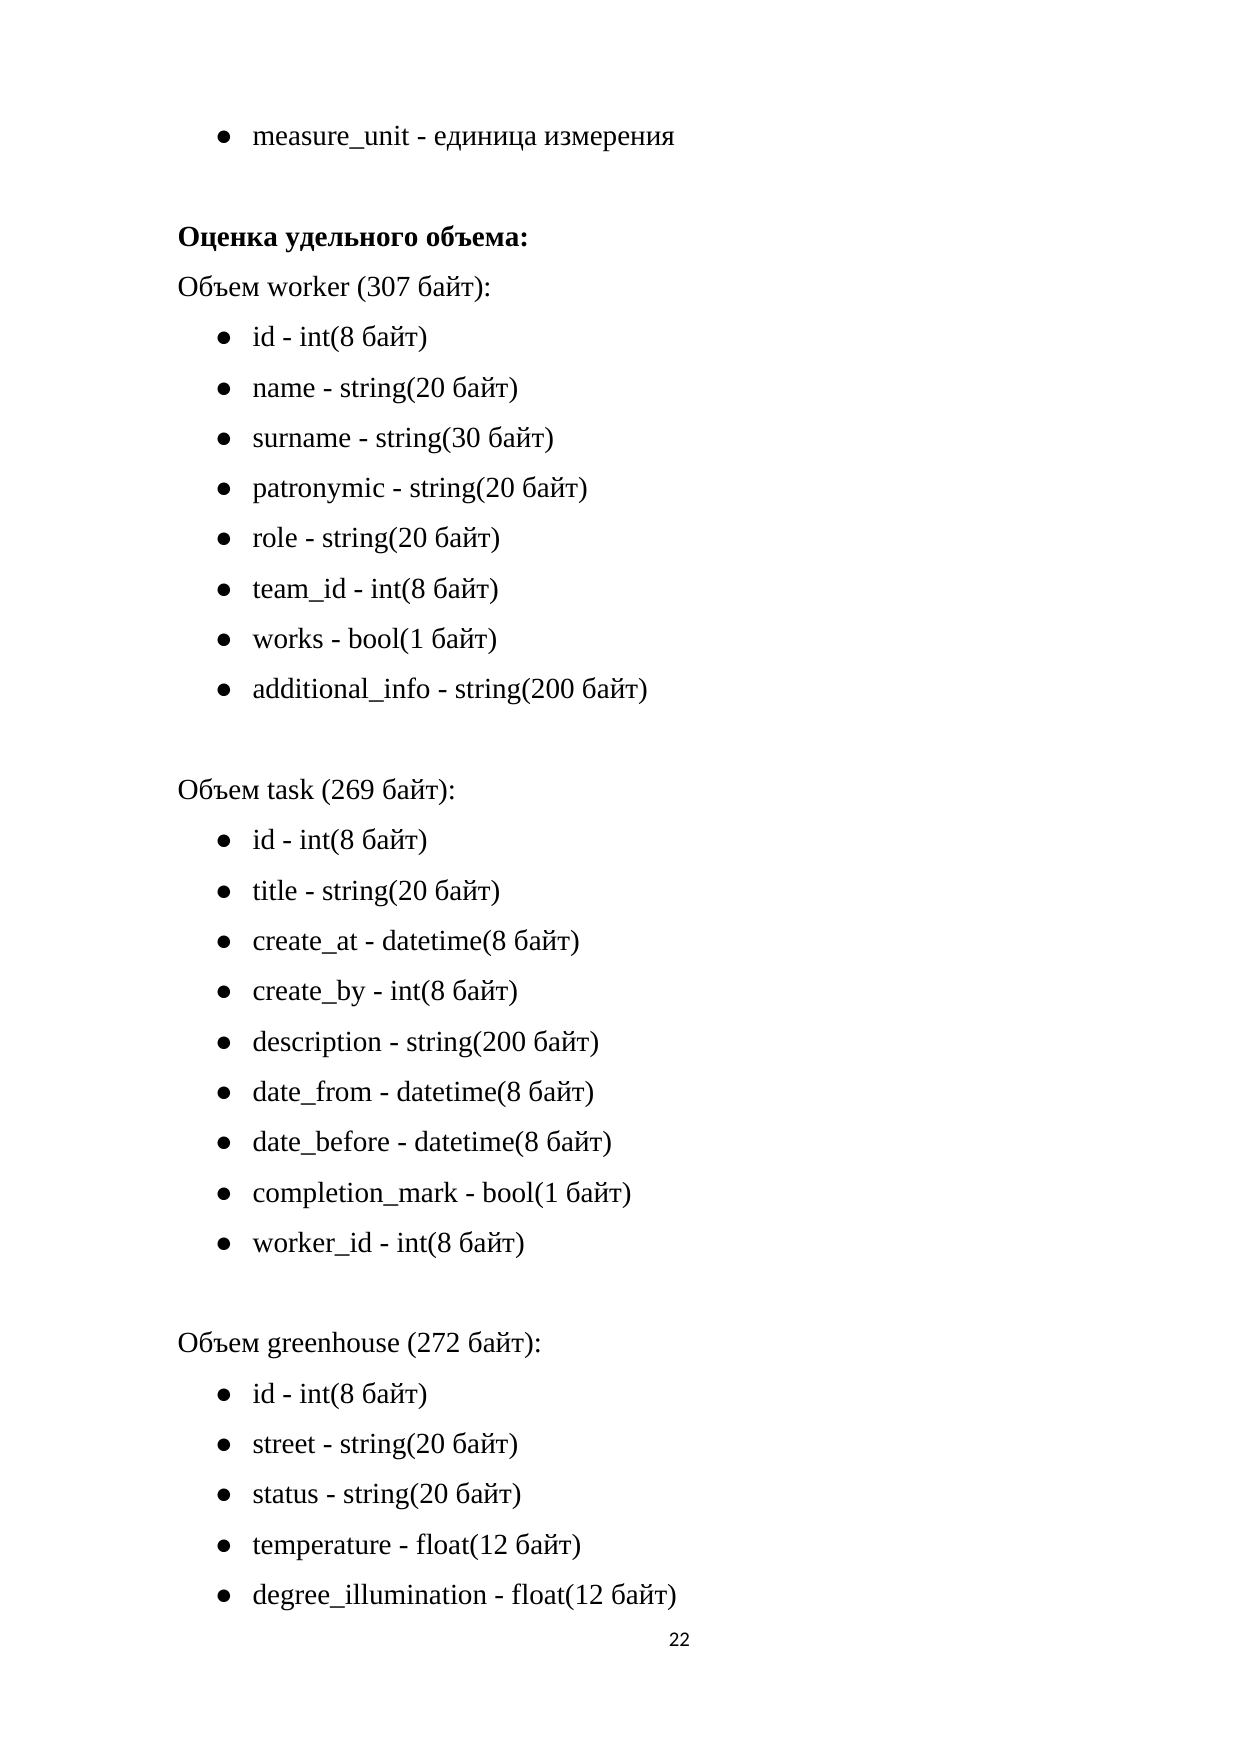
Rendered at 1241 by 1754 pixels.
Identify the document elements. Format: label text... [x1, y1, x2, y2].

list create_at - datetime(8 байт) [215, 923, 1181, 957]
list degree_illumination - float(12 байт) [215, 1577, 1181, 1611]
list name - string(20 байт) [215, 370, 1181, 403]
list status - string(20 байт) [215, 1477, 1181, 1510]
list id - int(8 байт) [215, 1376, 1181, 1409]
list street - string(20 байт) [215, 1426, 1181, 1460]
list description - string(200 байт) [215, 1024, 1181, 1057]
list create_by - int(8 байт) [215, 973, 1181, 1007]
list patronymic - string(20 байт) [215, 470, 1181, 504]
text Объем task (269 байт): [177, 772, 1181, 806]
list id - int(8 байт) [215, 822, 1181, 856]
list date_before - datetime(8 байт) [215, 1124, 1181, 1158]
list completion_mark - bool(1 байт) [215, 1175, 1181, 1208]
list worker_id - int(8 байт) [215, 1225, 1181, 1258]
list title - string(20 байт) [215, 873, 1181, 906]
list additional_info - string(200 байт) [215, 672, 1181, 705]
list works - bool(1 байт) [215, 621, 1181, 655]
text Объем greenhouse (272 байт): [177, 1326, 1181, 1359]
list surname - string(30 байт) [215, 420, 1181, 453]
text Оценка удельного объема: [177, 219, 1181, 252]
list date_from - datetime(8 байт) [215, 1074, 1181, 1108]
text Объем worker (307 байт): [177, 269, 1181, 303]
list temperature - float(12 байт) [215, 1527, 1181, 1560]
list team_id - int(8 байт) [215, 571, 1181, 604]
list id - int(8 байт) [215, 319, 1181, 353]
list measure_unit - единица измерения [215, 118, 1181, 152]
list role - string(20 байт) [215, 521, 1181, 554]
